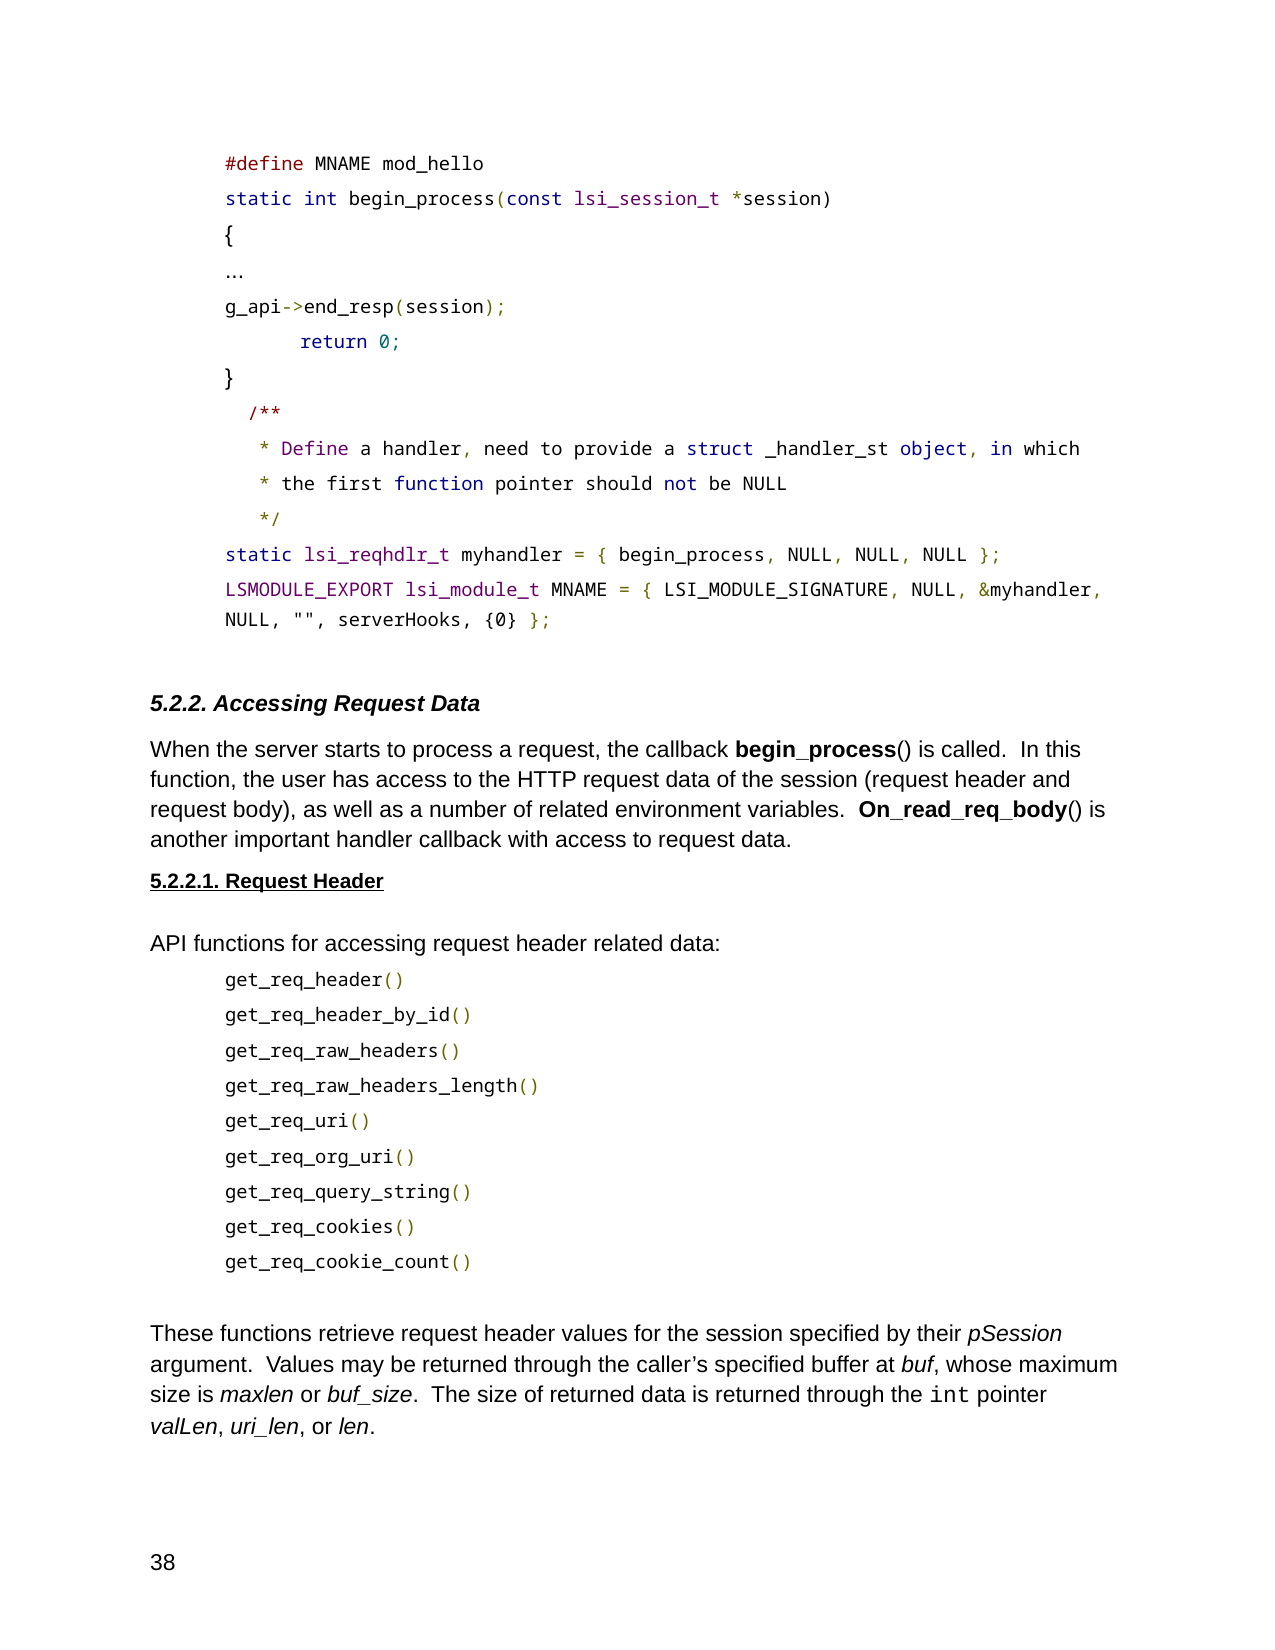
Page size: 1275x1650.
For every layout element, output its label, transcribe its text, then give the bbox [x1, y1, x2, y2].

subtitle 5.2.2.1. Request Header [150, 869, 1125, 893]
text These functions retrieve request header values for the session specified by their pSession argument. Values may be returned through the caller’s specified buffer at buf, whose maximum size is maxlen or buf_size. The size of returned data is returned through the int pointer valLen, uri_len, or len. [150, 1320, 1125, 1439]
text get_req_cookie_count() [225, 1249, 1125, 1274]
text get_req_uri() [225, 1108, 1125, 1133]
text { [225, 221, 1125, 247]
text get_req_raw_headers_length() [225, 1072, 1125, 1098]
text get_req_query_string() [225, 1178, 1125, 1204]
text LSMODULE_EXPORT lsi_module_t MNAME = { LSI_MODULE_SIGNATURE, NULL, &myhandler, NULL, "", serverHooks, {0} }; [225, 577, 1125, 631]
text * the first function pointer should not be NULL [225, 471, 1125, 496]
subtitle 5.2.2. Accessing Request Data [150, 690, 1125, 716]
text get_req_org_uri() [225, 1143, 1125, 1168]
text return 0; [225, 328, 1125, 354]
text API functions for accessing request header related data: [150, 930, 1125, 956]
text get_req_header() [225, 966, 1125, 992]
text When the server starts to process a request, the callback begin_process() is called. In this function, the user has access to the HTTP request data of the session (request header and request body), as well as a number of related environment variables. On_read_req_body() is another important handler callback with access to request data. [150, 736, 1125, 853]
text g_api->end_resp(session); [225, 293, 1125, 319]
text get_req_cookies() [225, 1213, 1125, 1239]
text */ [225, 506, 1125, 531]
text static int begin_process(const lsi_session_t *session) [225, 185, 1125, 211]
text get_req_header_by_id() [225, 1002, 1125, 1027]
text * Define a handler, need to provide a struct _handler_st object, in which [225, 435, 1125, 461]
text } [225, 364, 1125, 390]
text ... [225, 257, 1125, 283]
text get_req_raw_headers() [225, 1037, 1125, 1062]
text #define MNAME mod_hello [225, 150, 1125, 176]
text static lsi_reqhdlr_t myhandler = { begin_process, NULL, NULL, NULL }; [225, 541, 1125, 567]
text /** [225, 400, 1125, 426]
